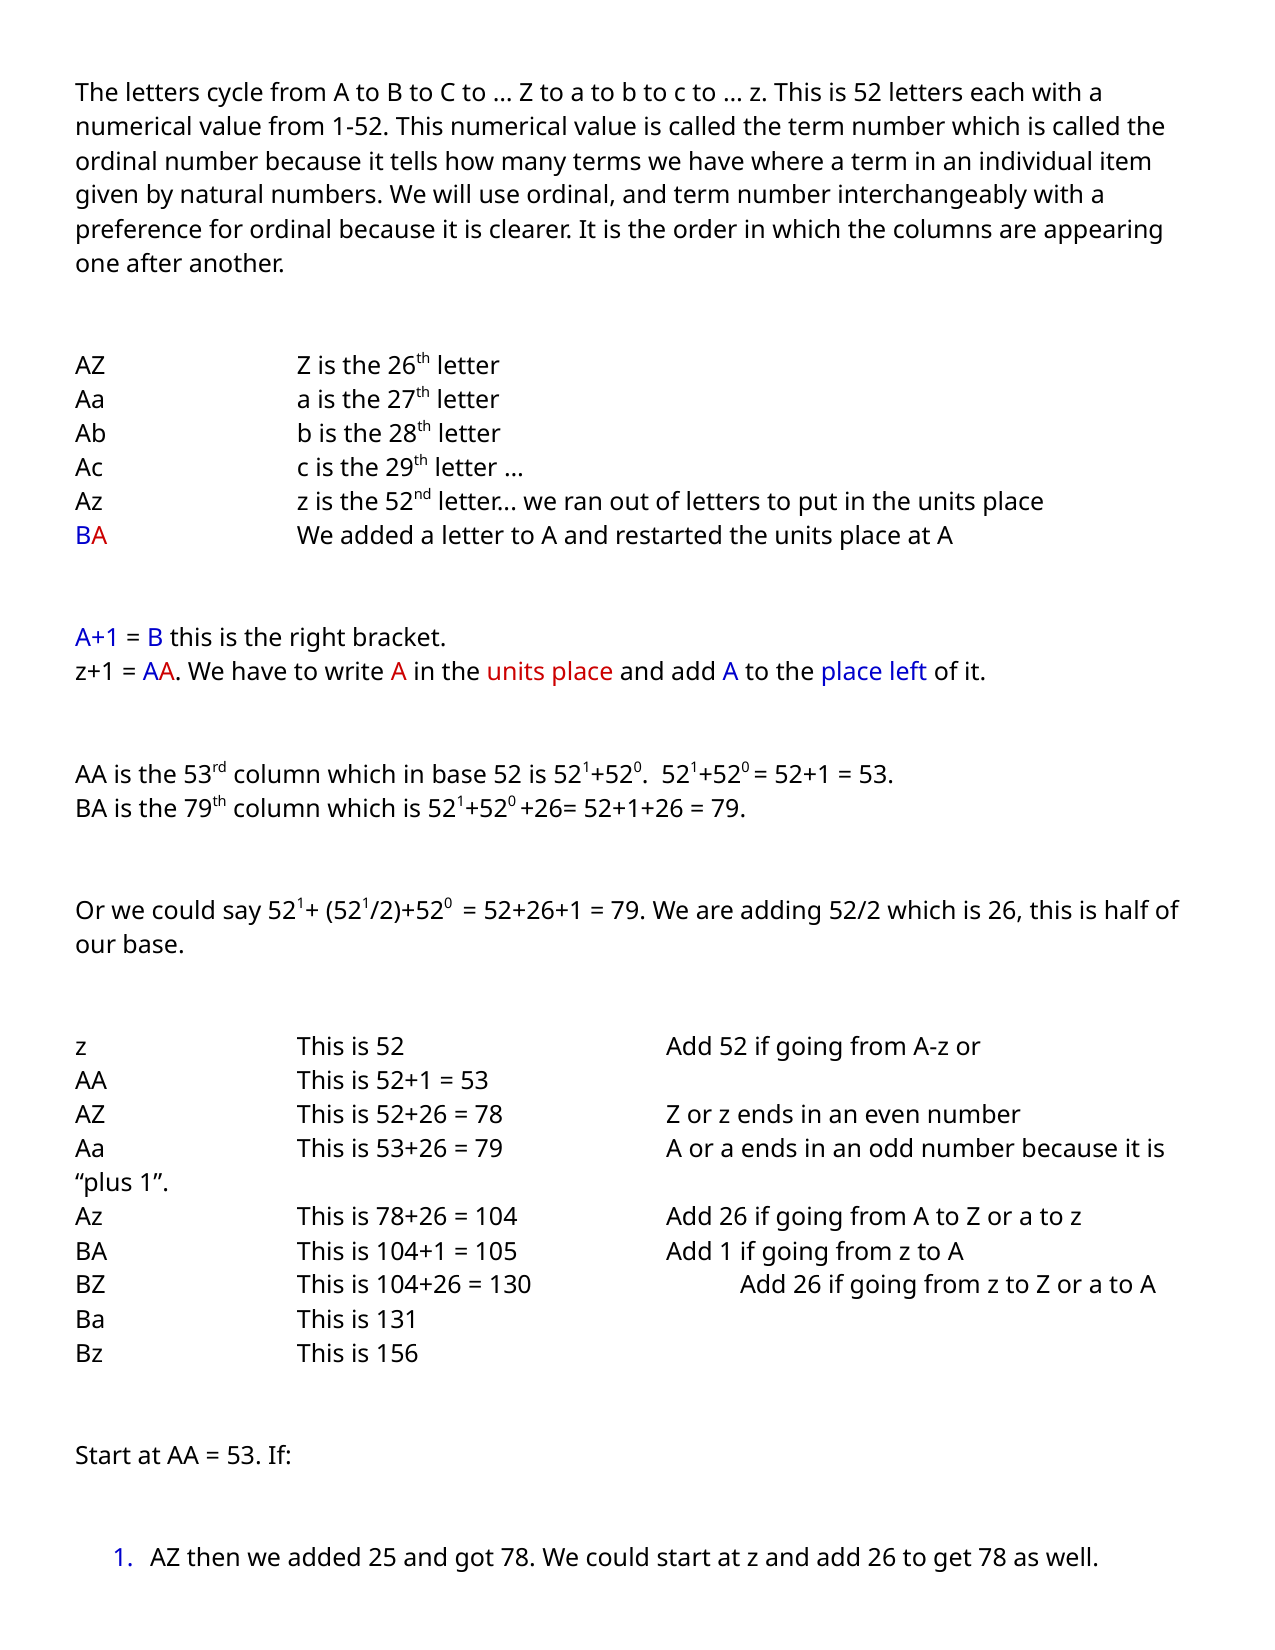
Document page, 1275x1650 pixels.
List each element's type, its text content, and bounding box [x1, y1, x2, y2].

text Ac c is the 29th letter … [75, 450, 1200, 484]
list AZ then we added 25 and got 78. We could start at z and add 26 to get 78 as well. [112, 1540, 1200, 1574]
text BA We added a letter to A and restarted the units place at A [75, 518, 1200, 552]
text AA is the 53rd column which in base 52 is 521+520. 521+520 = 52+1 = 53. [75, 756, 1200, 790]
text Or we could say 521+ (521/2)+520 = 52+26+1 = 79. We are adding 52/2 which is 26, this is half of our base. [75, 892, 1200, 961]
text AZ This is 52+26 = 78 Z or z ends in an even number [75, 1097, 1200, 1131]
text AA This is 52+1 = 53 [75, 1063, 1200, 1097]
text Aa a is the 27th letter [75, 382, 1200, 416]
text z This is 52 Add 52 if going from A-z or [75, 1029, 1200, 1063]
text The letters cycle from A to B to C to … Z to a to b to c to … z. This is 52 letters each with a numerical value from 1-52. This numerical value is called the term number which is called the ordinal number because it tells how many terms we have where a term in an individual item given by natural numbers. We will use ordinal, and term number interchangeably with a preference for ordinal because it is clearer. It is the order in which the columns are appearing one after another. [75, 75, 1200, 279]
text Aa This is 53+26 = 79 A or a ends in an odd number because it is “plus 1”. [75, 1131, 1200, 1199]
text Az z is the 52nd letter... we ran out of letters to put in the units place [75, 484, 1200, 518]
text AZ Z is the 26th letter [75, 347, 1200, 382]
text BZ This is 104+26 = 130 Add 26 if going from z to Z or a to A [75, 1267, 1200, 1301]
text BA This is 104+1 = 105 Add 1 if going from z to A [75, 1233, 1200, 1267]
text Ab b is the 28th letter [75, 416, 1200, 450]
text Start at AA = 53. If: [75, 1437, 1200, 1472]
text Bz This is 156 [75, 1335, 1200, 1369]
text A+1 = B this is the right bracket. [75, 620, 1200, 654]
text Ba This is 131 [75, 1301, 1200, 1335]
text z+1 = AA. We have to write A in the units place and add A to the place left of it. [75, 654, 1200, 688]
text BA is the 79th column which is 521+520 +26= 52+1+26 = 79. [75, 790, 1200, 824]
text Az This is 78+26 = 104 Add 26 if going from A to Z or a to z [75, 1199, 1200, 1233]
